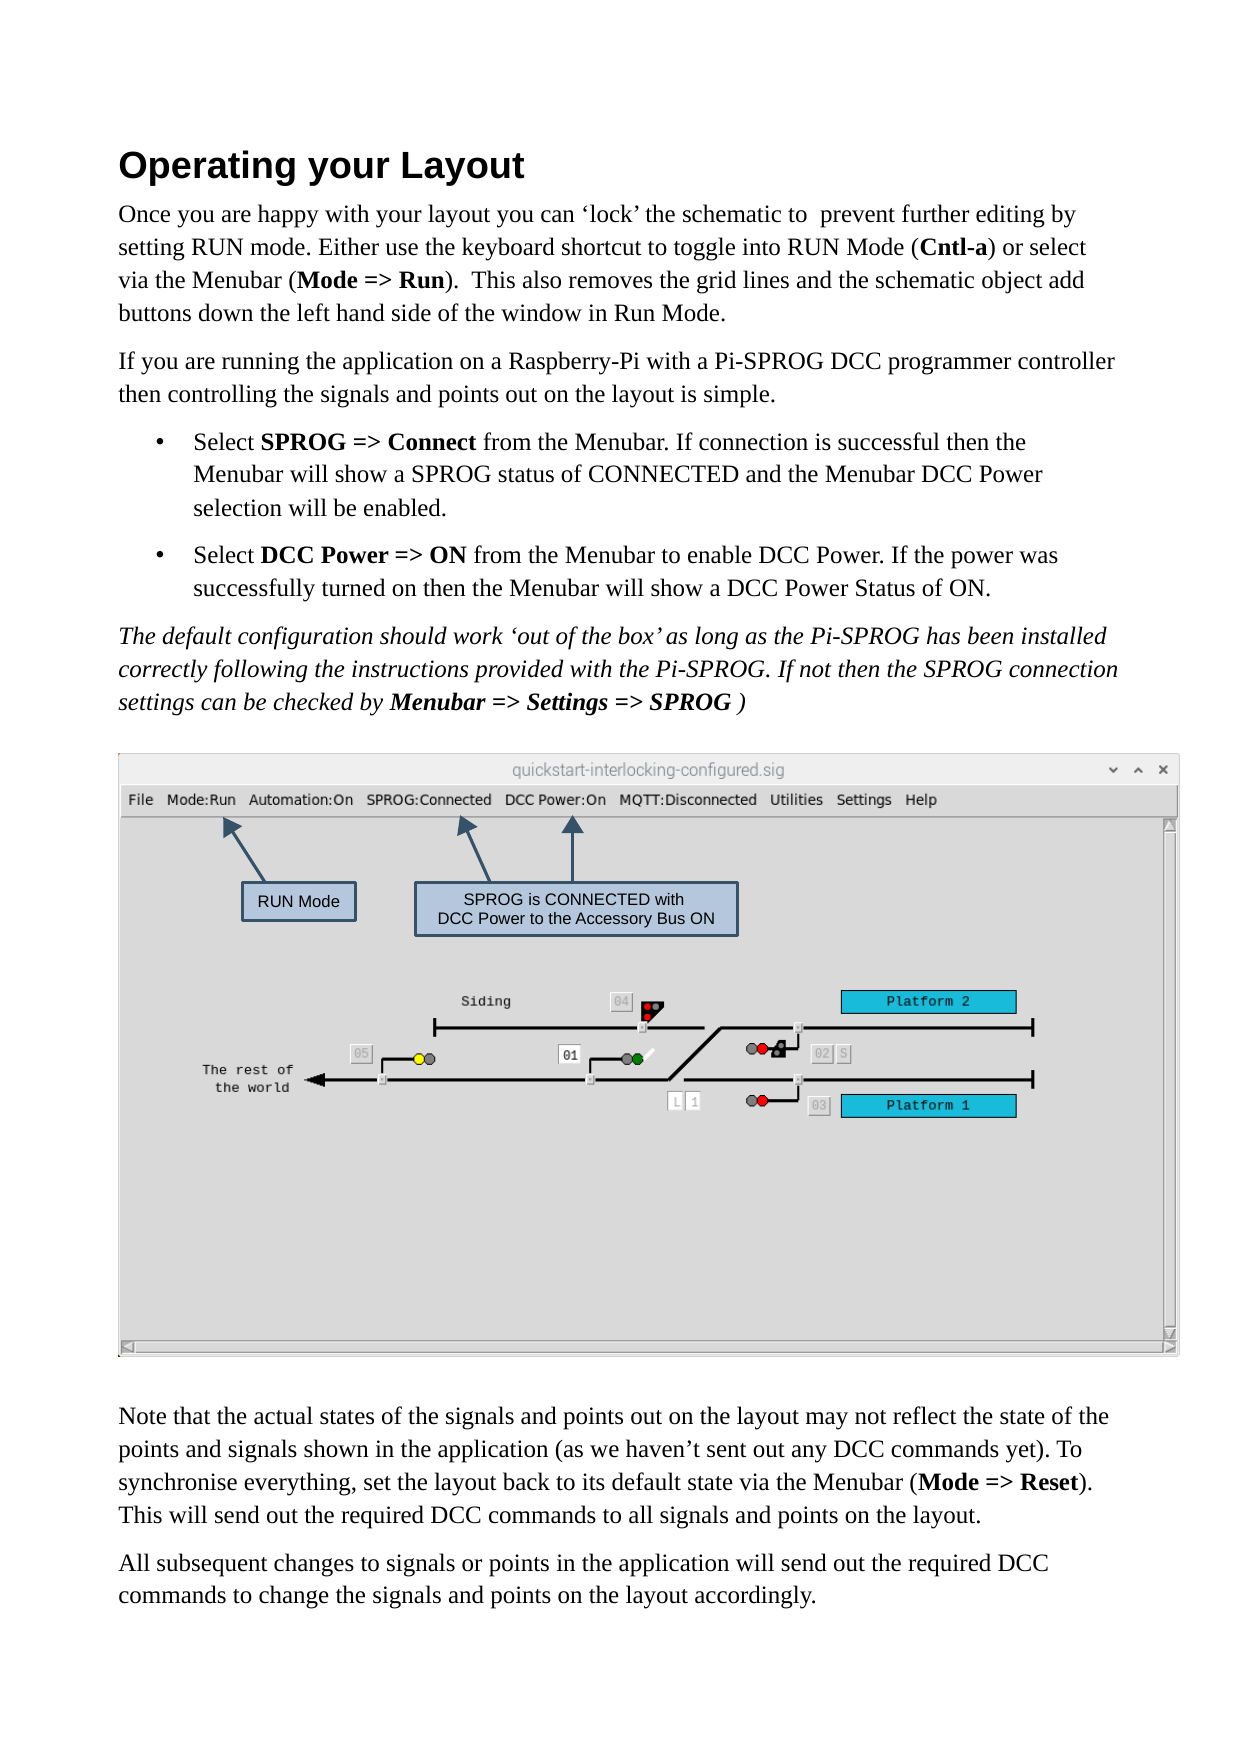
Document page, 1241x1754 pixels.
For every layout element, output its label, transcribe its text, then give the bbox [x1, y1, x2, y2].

list Select DCC Power => ON from the Menubar to enable DCC Power. If the power was successfully turned on then the Menubar will show a DCC Power Status of ON. [156, 540, 1122, 602]
subtitle Operating your Layout [118, 143, 1122, 187]
text Once you are happy with your layout you can ‘lock’ the schematic to prevent further editing by setting RUN mode. Either use the keyboard shortcut to toggle into RUN Mode (Cntl-a) or select via the Menubar (Mode => Run). This also removes the grid lines and the schematic object add buttons down the left hand side of the window in Run Mode. [118, 199, 1122, 327]
text Note that the actual states of the signals and points out on the layout may not reflect the state of the points and signals shown in the application (as we haven’t sent out any DCC commands yet). To synchronise everything, set the layout back to its default state via the Menubar (Mode => Reset). This will send out the required DCC commands to all signals and points on the layout. [118, 1401, 1122, 1529]
text The default configuration should work ‘out of the box’ as long as the Pi-SPROG has been installed correctly following the instructions provided with the Pi-SPROG. If not then the SPROG connection settings can be checked by Menubar => Settings => SPROG ) [118, 621, 1122, 716]
picture [118, 753, 1180, 1357]
list Select SPROG => Connect from the Menubar. If connection is successful then the Menubar will show a SPROG status of CONNECTED and the Menubar DCC Power selection will be enabled. [156, 427, 1122, 521]
text All subsequent changes to signals or points in the application will send out the required DCC commands to change the signals and points on the layout accordingly. [118, 1548, 1122, 1609]
text If you are running the application on a Raspberry-Pi with a Pi-SPROG DCC programmer controller then controlling the signals and points out on the layout is simple. [118, 346, 1122, 408]
